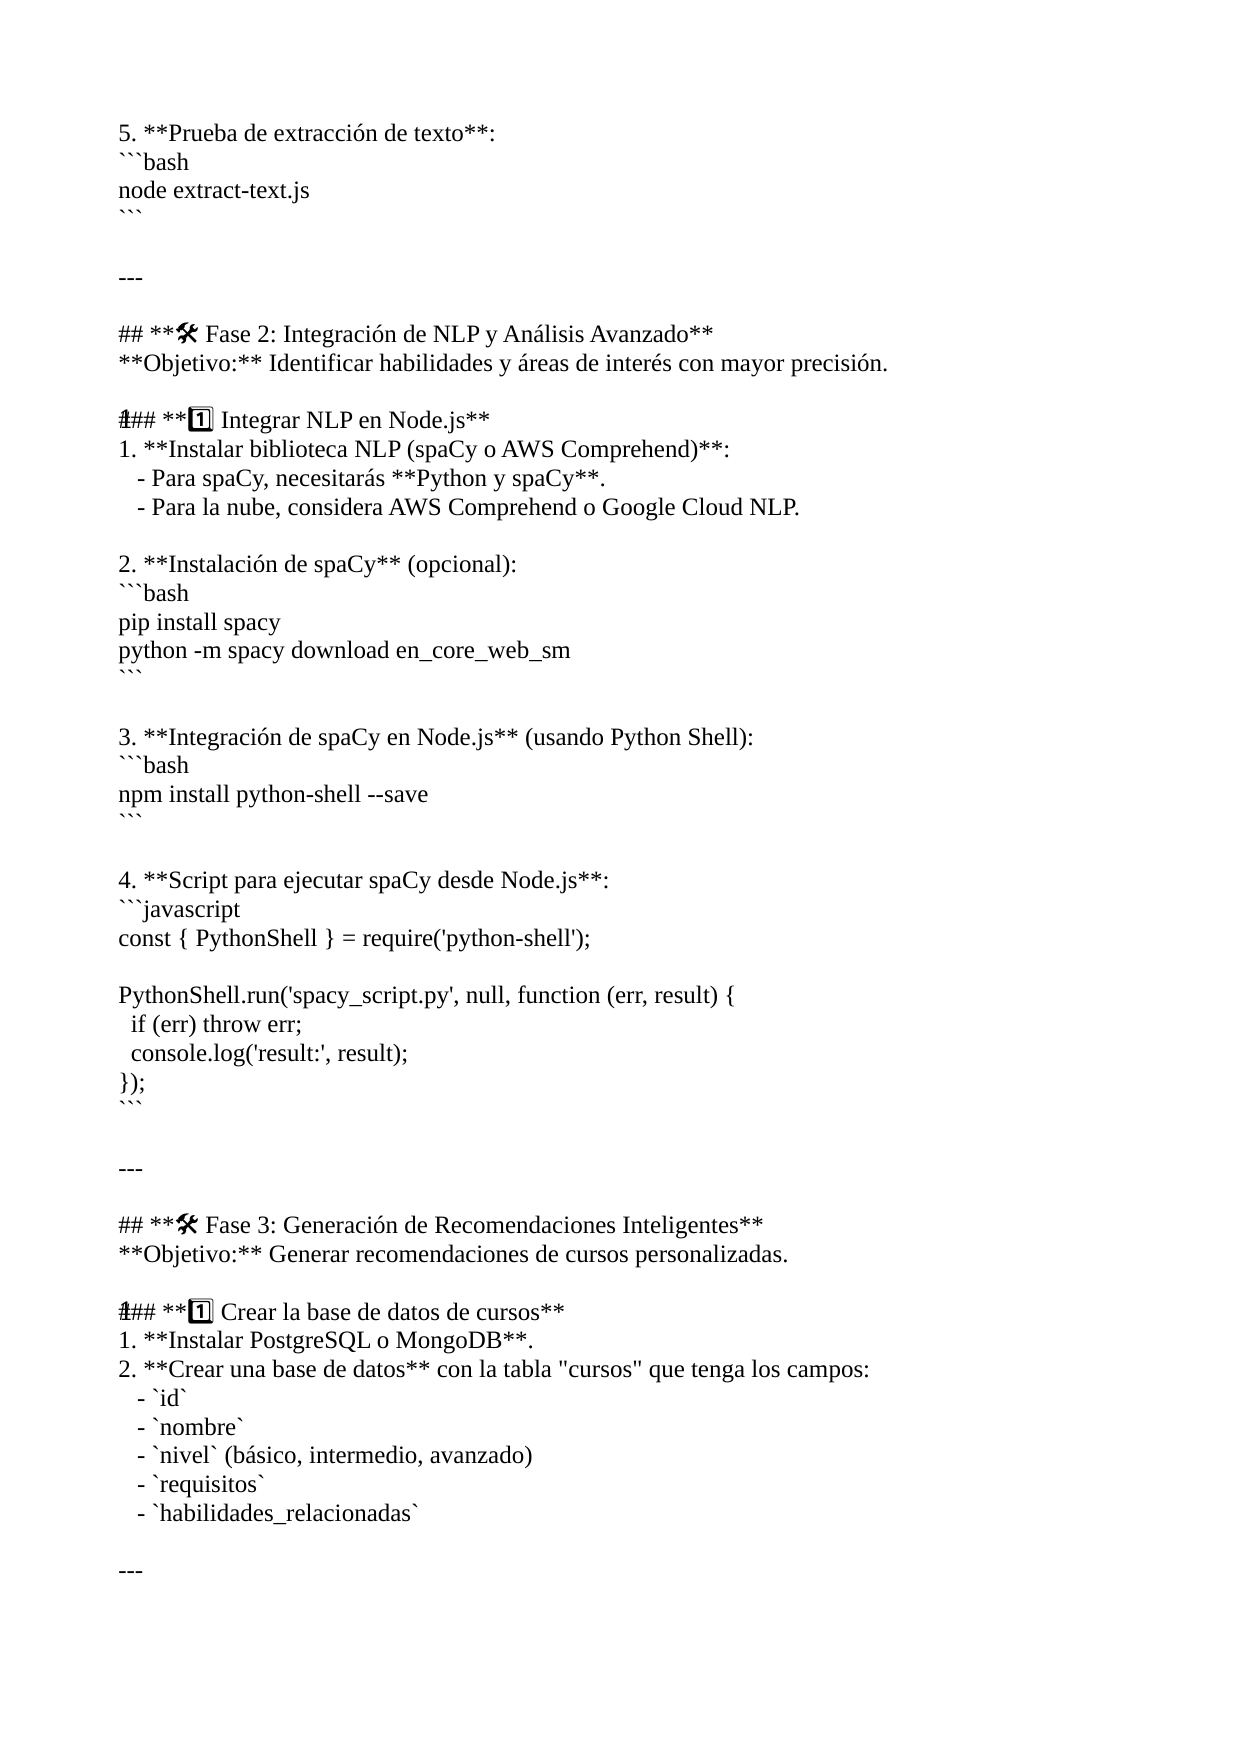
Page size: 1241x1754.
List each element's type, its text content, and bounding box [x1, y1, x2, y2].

text --- [118, 1153, 1122, 1182]
text 5. **Prueba de extracción de texto**: [118, 118, 1122, 147]
text - `nivel` (básico, intermedio, avanzado) [118, 1441, 1122, 1469]
text ``` [118, 664, 1122, 693]
text ```bash [118, 147, 1122, 176]
text }); [118, 1067, 1122, 1096]
text 4. **Script para ejecutar spaCy desde Node.js**: [118, 866, 1122, 894]
text **Objetivo:** Identificar habilidades y áreas de interés con mayor precisión. [118, 348, 1122, 377]
text - Para la nube, considera AWS Comprehend o Google Cloud NLP. [118, 492, 1122, 521]
text - `nombre` [118, 1412, 1122, 1441]
text 2. **Instalación de spaCy** (opcional): [118, 549, 1122, 578]
text if (err) throw err; [118, 1009, 1122, 1038]
text ``` [118, 1096, 1122, 1124]
text node extract-text.js [118, 176, 1122, 204]
text 2. **Crear una base de datos** con la tabla "cursos" que tenga los campos: [118, 1354, 1122, 1383]
text ```bash [118, 578, 1122, 607]
text - `requisitos` [118, 1469, 1122, 1498]
text ```javascript [118, 894, 1122, 923]
text ### **1️⃣ Crear la base de datos de cursos** [118, 1297, 1122, 1326]
text PythonShell.run('spacy_script.py', null, function (err, result) { [118, 981, 1122, 1009]
text --- [118, 262, 1122, 291]
text **Objetivo:** Generar recomendaciones de cursos personalizadas. [118, 1239, 1122, 1268]
text ### **1️⃣ Integrar NLP en Node.js** [118, 406, 1122, 434]
text npm install python-shell --save [118, 779, 1122, 808]
text - `id` [118, 1383, 1122, 1412]
text ## **🛠️ Fase 3: Generación de Recomendaciones Inteligentes** [118, 1211, 1122, 1239]
text console.log('result:', result); [118, 1038, 1122, 1067]
text pip install spacy [118, 607, 1122, 636]
text 3. **Integración de spaCy en Node.js** (usando Python Shell): [118, 722, 1122, 751]
text ``` [118, 204, 1122, 233]
text 1. **Instalar PostgreSQL o MongoDB**. [118, 1326, 1122, 1354]
text ``` [118, 808, 1122, 837]
text - `habilidades_relacionadas` [118, 1498, 1122, 1527]
text 1. **Instalar biblioteca NLP (spaCy o AWS Comprehend)**: [118, 434, 1122, 463]
text ```bash [118, 751, 1122, 779]
text const { PythonShell } = require('python-shell'); [118, 923, 1122, 952]
text - Para spaCy, necesitarás **Python y spaCy**. [118, 463, 1122, 492]
text python -m spacy download en_core_web_sm [118, 636, 1122, 664]
text --- [118, 1556, 1122, 1584]
text ## **🛠️ Fase 2: Integración de NLP y Análisis Avanzado** [118, 319, 1122, 348]
